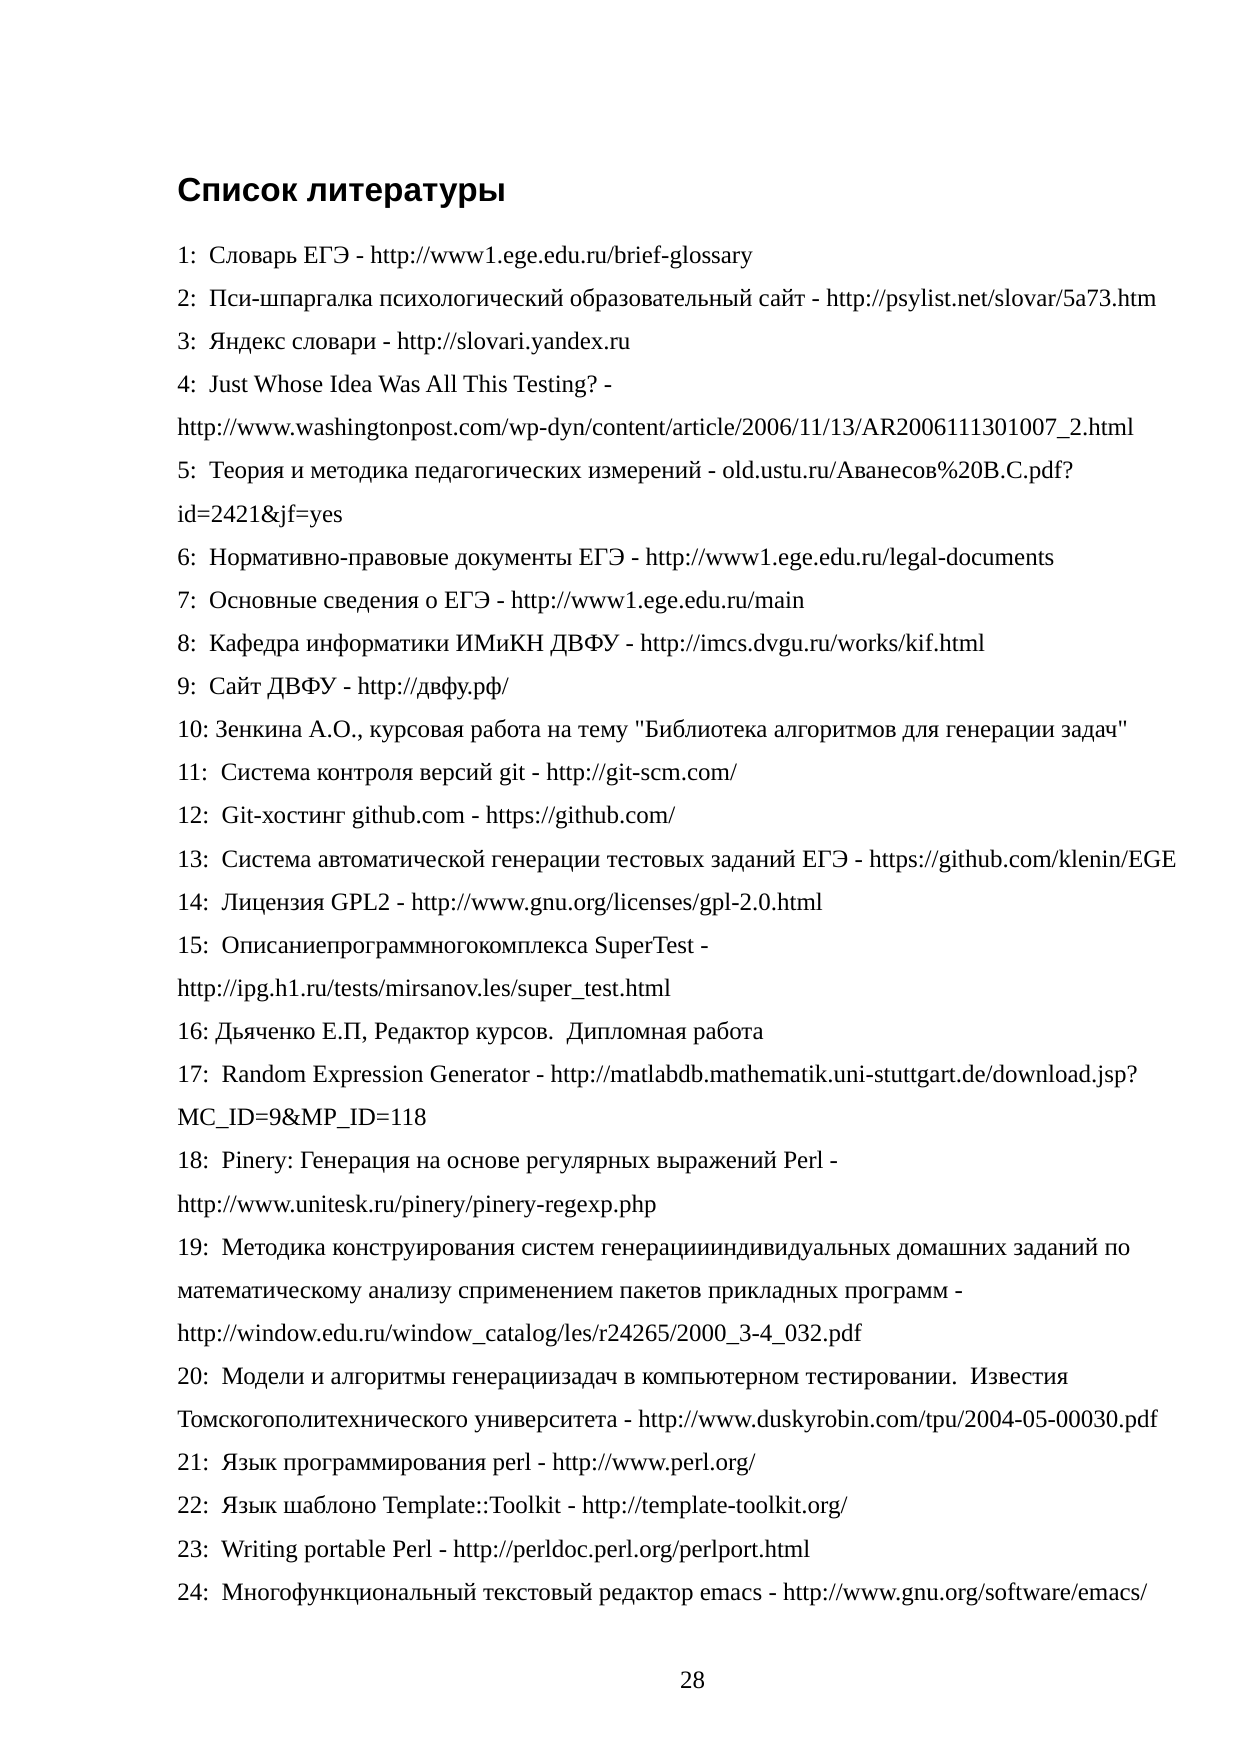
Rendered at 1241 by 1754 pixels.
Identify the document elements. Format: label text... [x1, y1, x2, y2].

text 2: Пси-шпаргалка психологический образовательный сайт - http://psylist.net/slovar/5a73.htm [177, 283, 1182, 312]
text 13: Система автоматической генерации тестовых заданий ЕГЭ - https://github.com/klenin/EGE [177, 844, 1182, 872]
text 3: Яндекс словари - http://slovari.yandex.ru [177, 326, 1182, 355]
text 1: Словарь ЕГЭ - http://www1.ege.edu.ru/brief-glossary [177, 240, 1182, 269]
text 10: Зенкина А.О., курсовая работа на тему "Библиотека алгоритмов для генерации задач" [177, 714, 1182, 743]
text 24: Многофункциональный текстовый редактор emacs - http://www.gnu.org/software/emacs/ [177, 1577, 1182, 1606]
text 14: Лицензия GPL2 - http://www.gnu.org/licenses/gpl-2.0.html [177, 887, 1182, 916]
subtitle Список литературы [177, 170, 1182, 208]
text 12: Git-хостинг github.com - https://github.com/ [177, 801, 1182, 829]
text 17: Random Expression Generator - http://matlabdb.mathematik.uni-stuttgart.de/download.jsp?MC_ID=9&MP_ID=118 [177, 1059, 1182, 1131]
text 20: Модели и алгоритмы генерациизадач в компьютерном тестировании. Известия Томскогополитехнического университета - http://www.duskyrobin.com/tpu/2004-05-00030.pdf [177, 1361, 1182, 1433]
text 16: Дьяченко Е.П, Редактор курсов. Дипломная работа [177, 1016, 1182, 1045]
text 22: Язык шаблоно Template::Toolkit - http://template-toolkit.org/ [177, 1491, 1182, 1519]
text 23: Writing portable Perl - http://perldoc.perl.org/perlport.html [177, 1534, 1182, 1562]
text 9: Сайт ДВФУ - http://двфу.рф/ [177, 671, 1182, 700]
text 4: Just Whose Idea Was All This Testing? - http://www.washingtonpost.com/wp-dyn/content/article/2006/11/13/AR2006111301007_2.html [177, 369, 1182, 441]
text 11: Система контроля версий git - http://git-scm.com/ [177, 757, 1182, 786]
text 7: Основные сведения о ЕГЭ - http://www1.ege.edu.ru/main [177, 585, 1182, 614]
text 6: Нормативно-правовые документы ЕГЭ - http://www1.ege.edu.ru/legal-documents [177, 542, 1182, 571]
text 18: Pinery: Генерация на основе регулярных выражений Perl - http://www.unitesk.ru/pinery/pinery-regexp.php [177, 1146, 1182, 1217]
text 19: Методика конструирования систем генерациииндивидуальных домашних заданий по математическому анализу сприменением пакетов прикладных программ - http://window.edu.ru/window_catalog/les/r24265/2000_3-4_032.pdf [177, 1232, 1182, 1347]
text 5: Теория и методика педагогических измерений - old.ustu.ru/Аванесов%20В.С.pdf?id=2421&jf=yes [177, 456, 1182, 527]
text 15: Описаниепрограммногокомплекса SuperTest - http://ipg.h1.ru/tests/mirsanov.les/super_test.html [177, 930, 1182, 1002]
text 8: Кафедра информатики ИМиКН ДВФУ - http://imcs.dvgu.ru/works/kif.html [177, 628, 1182, 657]
text 21: Язык программирования perl - http://www.perl.org/ [177, 1447, 1182, 1476]
